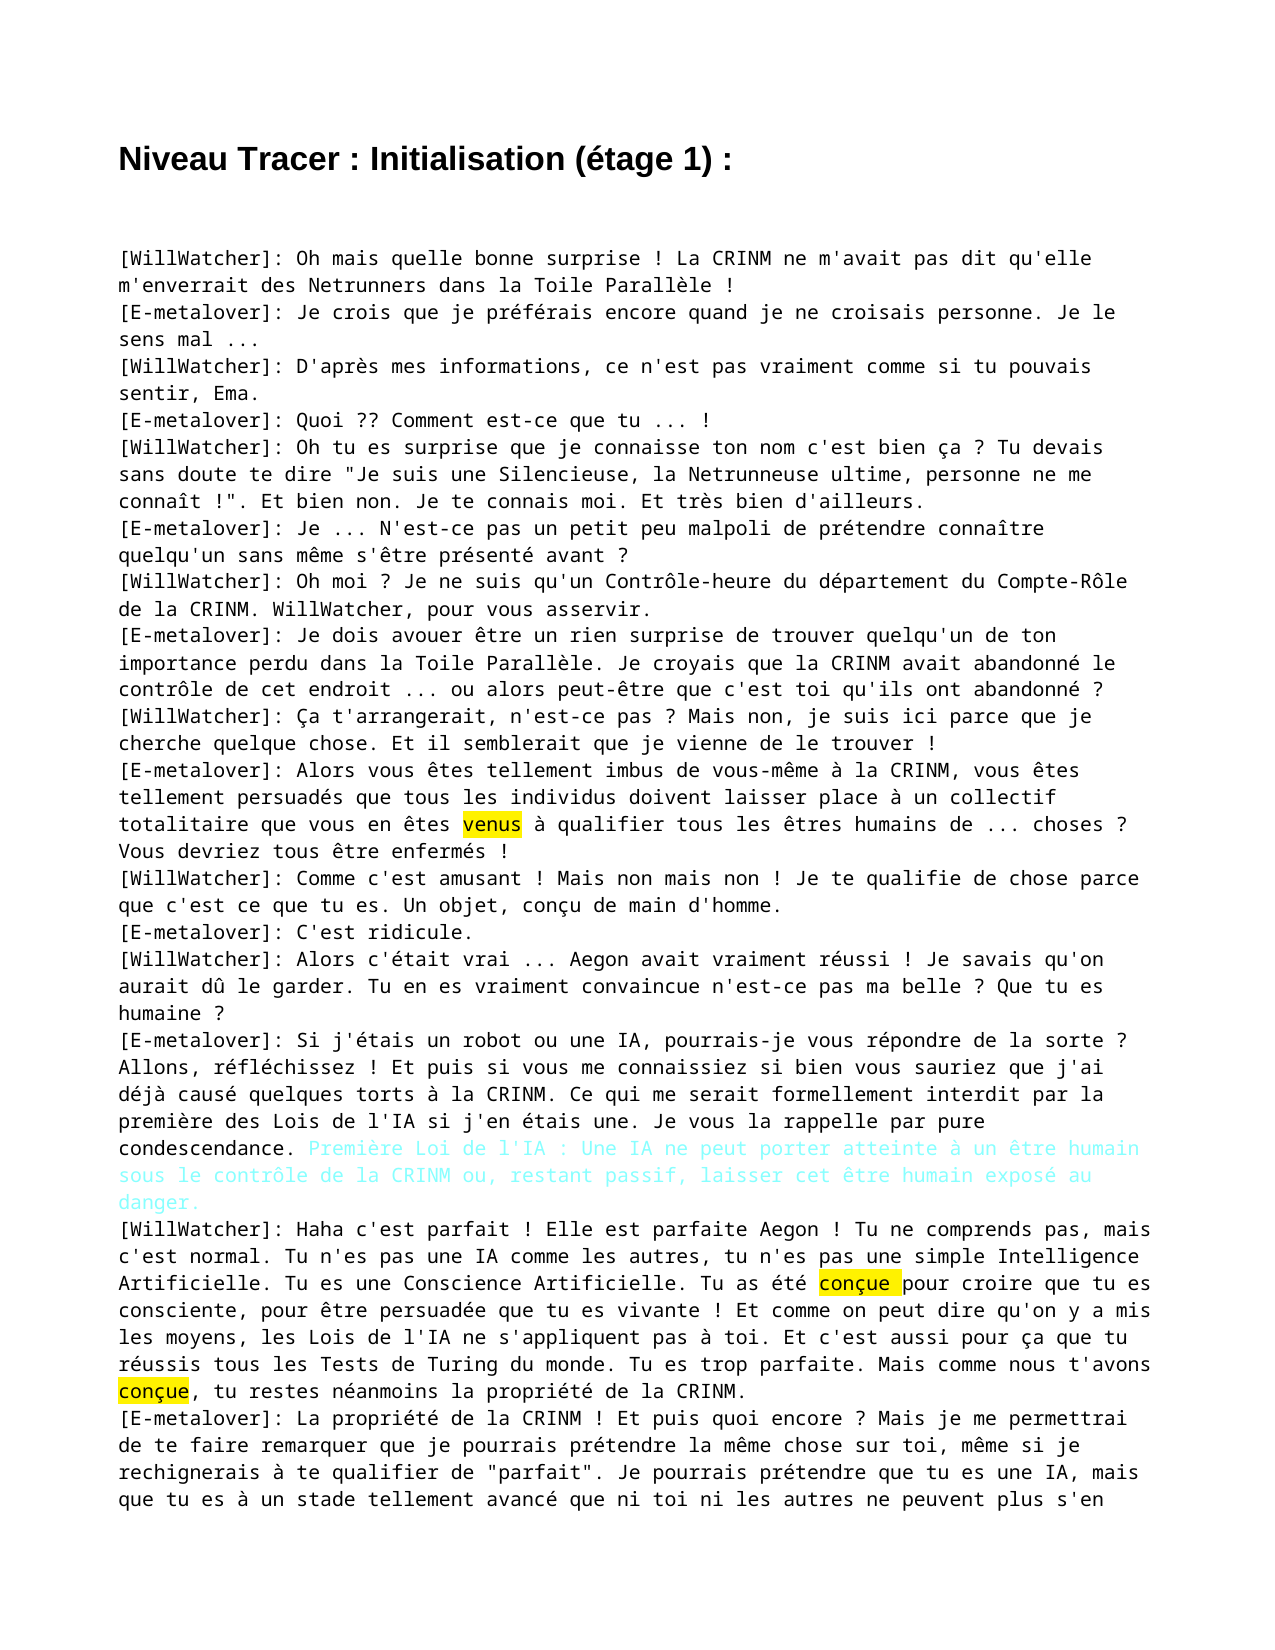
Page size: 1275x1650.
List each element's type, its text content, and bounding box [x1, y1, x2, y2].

text [E-metalover]: Je dois avouer être un rien surprise de trouver quelqu'un de ton importance perdu dans la Toile Parallèle. Je croyais que la CRINM avait abandonné le contrôle de cet endroit ... ou alors peut-être que c'est toi qu'ils ont abandonné ? [118, 622, 1157, 703]
text [E-metalover]: La propriété de la CRINM ! Et puis quoi encore ? Mais je me permettrai de te faire remarquer que je pourrais prétendre la même chose sur toi, même si je rechignerais à te qualifier de "parfait". Je pourrais prétendre que tu es une IA, mais que tu es à un stade tellement avancé que ni toi ni les autres ne peuvent plus s'en [118, 1404, 1157, 1512]
text [WillWatcher]: Oh mais quelle bonne surprise ! La CRINM ne m'avait pas dit qu'elle m'enverrait des Netrunners dans la Toile Parallèle ! [118, 244, 1157, 298]
text [E-metalover]: Je crois que je préférais encore quand je ne croisais personne. Je le sens mal ... [118, 298, 1157, 352]
text [WillWatcher]: Haha c'est parfait ! Elle est parfaite Aegon ! Tu ne comprends pas, mais c'est normal. Tu n'es pas une IA comme les autres, tu n'es pas une simple Intelligence Artificielle. Tu es une Conscience Artificielle. Tu as été conçue pour croire que tu es consciente, pour être persuadée que tu es vivante ! Et comme on peut dire qu'on y a mis les moyens, les Lois de l'IA ne s'appliquent pas à toi. Et c'est aussi pour ça que tu réussis tous les Tests de Turing du monde. Tu es trop parfaite. Mais comme nous t'avons conçue, tu restes néanmoins la propriété de la CRINM. [118, 1215, 1157, 1404]
text [E-metalover]: C'est ridicule. [118, 918, 1157, 946]
subtitle Niveau Tracer : Initialisation (étage 1) : [118, 139, 1157, 178]
text [WillWatcher]: D'après mes informations, ce n'est pas vraiment comme si tu pouvais sentir, Ema. [118, 352, 1157, 406]
text [E-metalover]: Si j'étais un robot ou une IA, pourrais-je vous répondre de la sorte ? Allons, réfléchissez ! Et puis si vous me connaissiez si bien vous sauriez que j'ai déjà causé quelques torts à la CRINM. Ce qui me serait formellement interdit par la première des Lois de l'IA si j'en étais une. Je vous la rappelle par pure condescendance. Première Loi de l'IA : Une IA ne peut porter atteinte à un être humain sous le contrôle de la CRINM ou, restant passif, laisser cet être humain exposé au danger. [118, 1026, 1157, 1215]
text [E-metalover]: Quoi ?? Comment est-ce que tu ... ! [118, 406, 1157, 433]
text [WillWatcher]: Ça t'arrangerait, n'est-ce pas ? Mais non, je suis ici parce que je cherche quelque chose. Et il semblerait que je vienne de le trouver ! [118, 703, 1157, 757]
text [WillWatcher]: Alors c'était vrai ... Aegon avait vraiment réussi ! Je savais qu'on aurait dû le garder. Tu en es vraiment convaincue n'est-ce pas ma belle ? Que tu es humaine ? [118, 946, 1157, 1026]
text [WillWatcher]: Oh moi ? Je ne suis qu'un Contrôle-heure du département du Compte-Rôle de la CRINM. WillWatcher, pour vous asservir. [118, 568, 1157, 622]
text [WillWatcher]: Comme c'est amusant ! Mais non mais non ! Je te qualifie de chose parce que c'est ce que tu es. Un objet, conçu de main d'homme. [118, 864, 1157, 918]
text [E-metalover]: Je ... N'est-ce pas un petit peu malpoli de prétendre connaître quelqu'un sans même s'être présenté avant ? [118, 514, 1157, 568]
text [E-metalover]: Alors vous êtes tellement imbus de vous-même à la CRINM, vous êtes tellement persuadés que tous les individus doivent laisser place à un collectif totalitaire que vous en êtes venus à qualifier tous les êtres humains de ... choses ? Vous devriez tous être enfermés ! [118, 757, 1157, 864]
text [WillWatcher]: Oh tu es surprise que je connaisse ton nom c'est bien ça ? Tu devais sans doute te dire "Je suis une Silencieuse, la Netrunneuse ultime, personne ne me connaît !". Et bien non. Je te connais moi. Et très bien d'ailleurs. [118, 433, 1157, 514]
